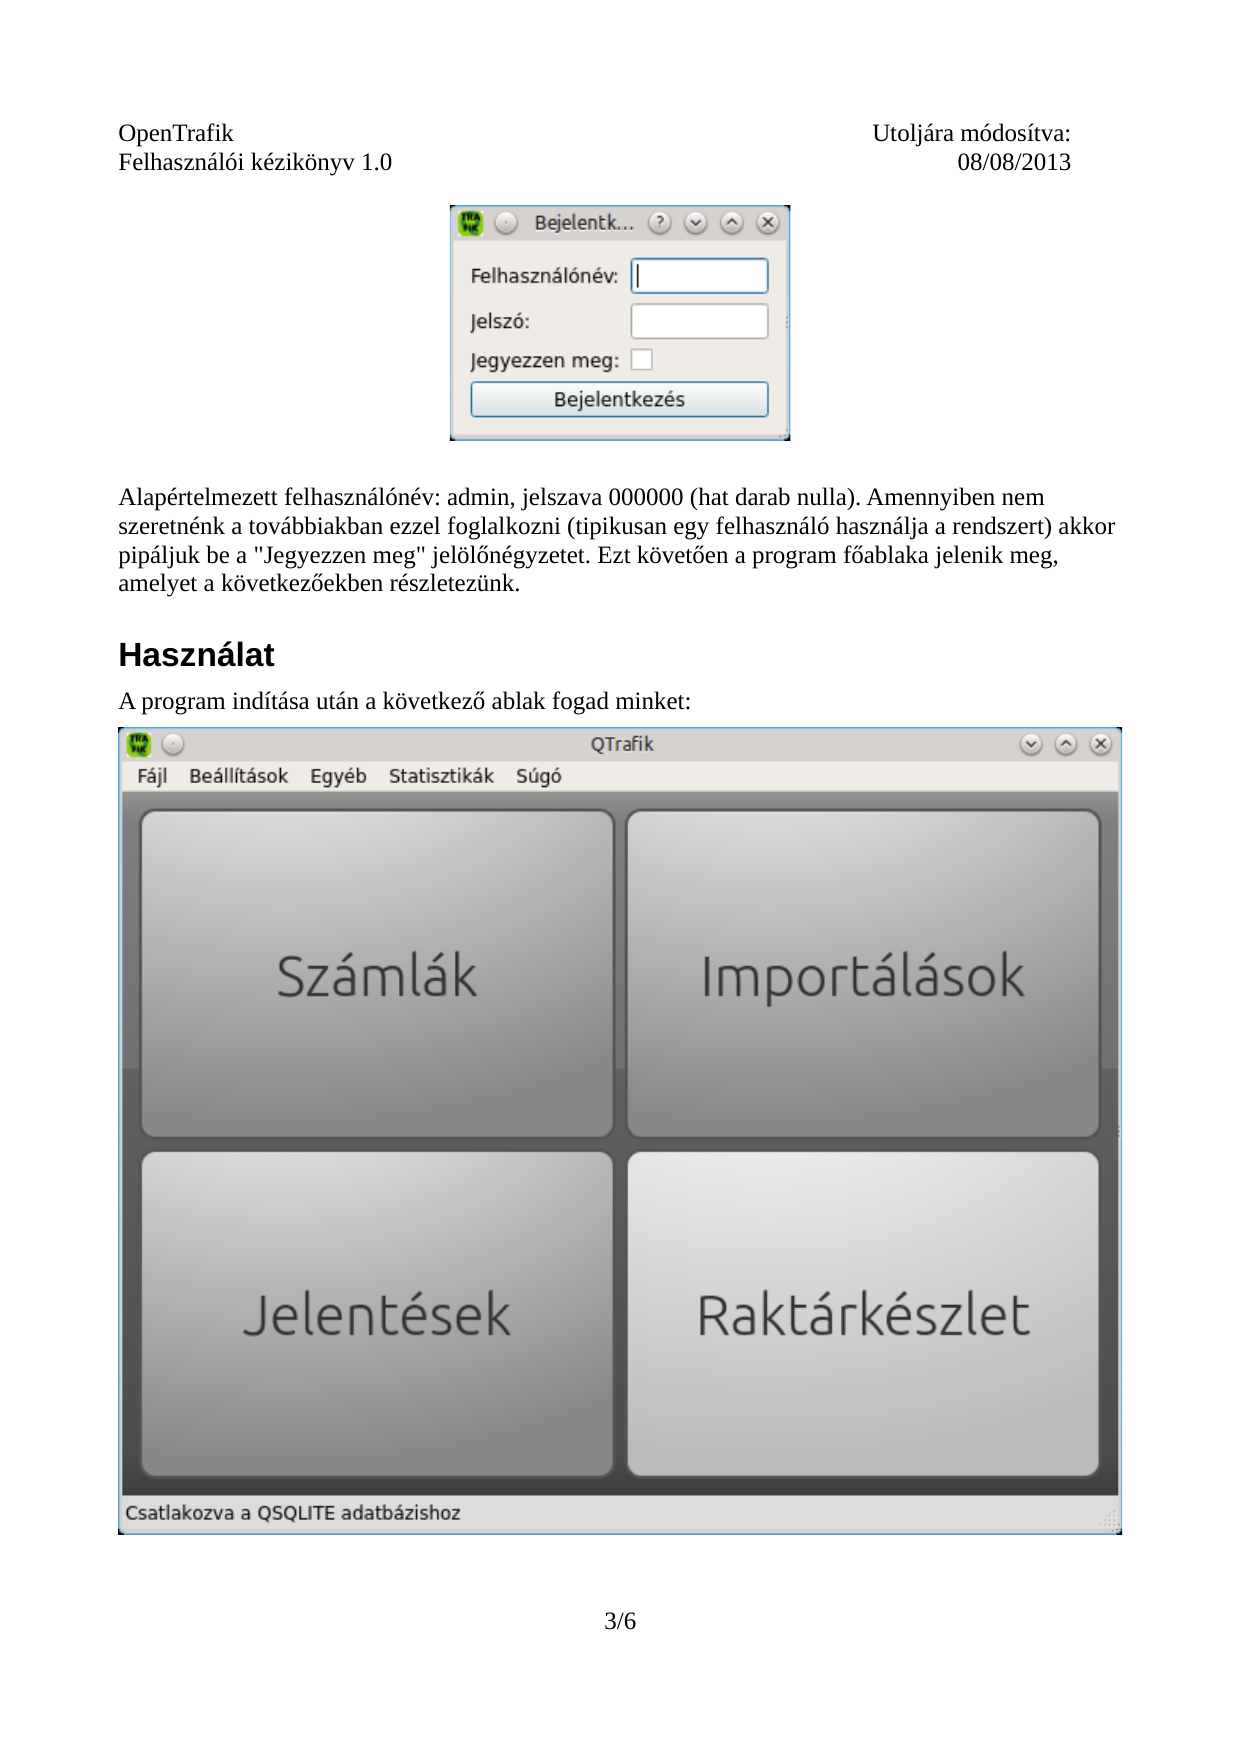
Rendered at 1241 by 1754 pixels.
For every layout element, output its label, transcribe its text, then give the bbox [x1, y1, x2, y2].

picture [449, 205, 791, 441]
text Alapértelmezett felhasználónév: admin, jelszava 000000 (hat darab nulla). Amennyiben nem szeretnénk a továbbiakban ezzel foglalkozni (tipikusan egy felhasználó használja a rendszert) akkor pipáljuk be a "Jegyezzen meg" jelölőnégyzetet. Ezt követően a program főablaka jelenik meg, amelyet a következőekben részletezünk. [118, 482, 1122, 597]
text A program indítása után a következő ablak fogad minket: [118, 686, 1122, 715]
subtitle Használat [118, 635, 1122, 673]
picture [118, 727, 1123, 1535]
